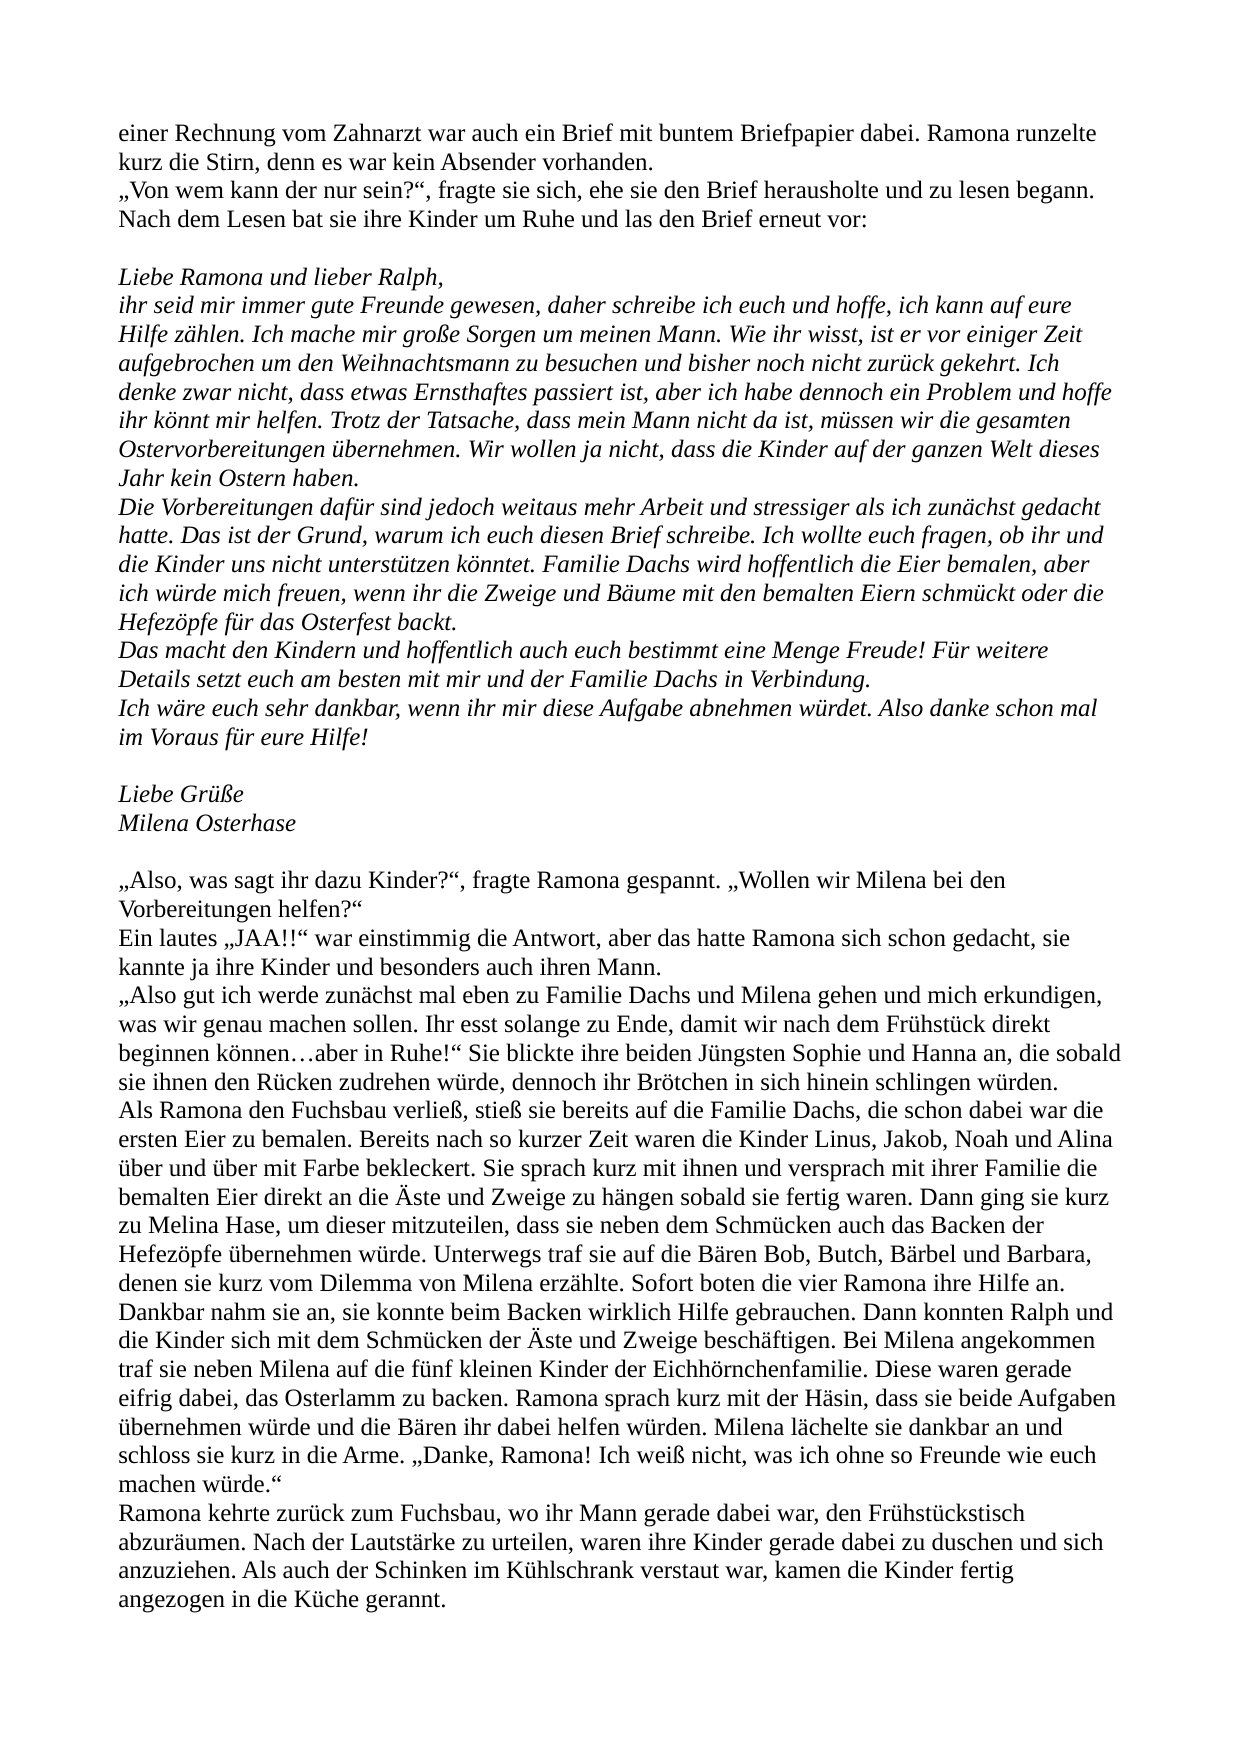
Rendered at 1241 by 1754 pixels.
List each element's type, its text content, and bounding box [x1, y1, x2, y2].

text einer Rechnung vom Zahnarzt war auch ein Brief mit buntem Briefpapier dabei. Ramona runzelte kurz die Stirn, denn es war kein Absender vorhanden. „Von wem kann der nur sein?“, fragte sie sich, ehe sie den Brief herausholte und zu lesen begann. Nach dem Lesen bat sie ihre Kinder um Ruhe und las den Brief erneut vor: Liebe Ramona und lieber Ralph, ihr seid mir immer gute Freunde gewesen, daher schreibe ich euch und hoffe, ich kann auf eure Hilfe zählen. Ich mache mir große Sorgen um meinen Mann. Wie ihr wisst, ist er vor einiger Zeit aufgebrochen um den Weihnachtsmann zu besuchen und bisher noch nicht zurück gekehrt. Ich denke zwar nicht, dass etwas Ernsthaftes passiert ist, aber ich habe dennoch ein Problem und hoffe ihr könnt mir helfen. Trotz der Tatsache, dass mein Mann nicht da ist, müssen wir die gesamten Ostervorbereitungen übernehmen. Wir wollen ja nicht, dass die Kinder auf der ganzen Welt dieses Jahr kein Ostern haben. Die Vorbereitungen dafür sind jedoch weitaus mehr Arbeit und stressiger als ich zunächst gedacht hatte. Das ist der Grund, warum ich euch diesen Brief schreibe. Ich wollte euch fragen, ob ihr und die Kinder uns nicht unterstützen könntet. Familie Dachs wird hoffentlich die Eier bemalen, aber ich würde mich freuen, wenn ihr die Zweige und Bäume mit den bemalten Eiern schmückt oder die Hefezöpfe für das Osterfest backt. Das macht den Kindern und hoffentlich auch euch bestimmt eine Menge Freude! Für weitere Details setzt euch am besten mit mir und der Familie Dachs in Verbindung. Ich wäre euch sehr dankbar, wenn ihr mir diese Aufgabe abnehmen würdet. Also danke schon mal im Voraus für eure Hilfe! Liebe Grüße Milena Osterhase „Also, was sagt ihr dazu Kinder?“, fragte Ramona gespannt. „Wollen wir Milena bei den Vorbereitungen helfen?“ Ein lautes „JAA!!“ war einstimmig die Antwort, aber das hatte Ramona sich schon gedacht, sie kannte ja ihre Kinder und besonders auch ihren Mann. „Also gut ich werde zunächst mal eben zu Familie Dachs und Milena gehen und mich erkundigen, was wir genau machen sollen. Ihr esst solange zu Ende, damit wir nach dem Frühstück direkt beginnen können…aber in Ruhe!“ Sie blickte ihre beiden Jüngsten Sophie und Hanna an, die sobald sie ihnen den Rücken zudrehen würde, dennoch ihr Brötchen in sich hinein schlingen würden. Als Ramona den Fuchsbau verließ, stieß sie bereits auf die Familie Dachs, die schon dabei war die ersten Eier zu bemalen. Bereits nach so kurzer Zeit waren die Kinder Linus, Jakob, Noah und Alina über und über mit Farbe bekleckert. Sie sprach kurz mit ihnen und versprach mit ihrer Familie die bemalten Eier direkt an die Äste und Zweige zu hängen sobald sie fertig waren. Dann ging sie kurz zu Melina Hase, um dieser mitzuteilen, dass sie neben dem Schmücken auch das Backen der Hefezöpfe übernehmen würde. Unterwegs traf sie auf die Bären Bob, Butch, Bärbel und Barbara, denen sie kurz vom Dilemma von Milena erzählte. Sofort boten die vier Ramona ihre Hilfe an. Dankbar nahm sie an, sie konnte beim Backen wirklich Hilfe gebrauchen. Dann konnten Ralph und die Kinder sich mit dem Schmücken der Äste und Zweige beschäftigen. Bei Milena angekommen traf sie neben Milena auf die fünf kleinen Kinder der Eichhörnchenfamilie. Diese waren gerade eifrig dabei, das Osterlamm zu backen. Ramona sprach kurz mit der Häsin, dass sie beide Aufgaben übernehmen würde und die Bären ihr dabei helfen würden. Milena lächelte sie dankbar an und schloss sie kurz in die Arme. „Danke, Ramona! Ich weiß nicht, was ich ohne so Freunde wie euch machen würde.“ Ramona kehrte zurück zum Fuchsbau, wo ihr Mann gerade dabei war, den Frühstückstisch abzuräumen. Nach der Lautstärke zu urteilen, waren ihre Kinder gerade dabei zu duschen und sich anzuziehen. Als auch der Schinken im Kühlschrank verstaut war, kamen die Kinder fertig angezogen in die Küche gerannt. [118, 118, 1122, 1613]
